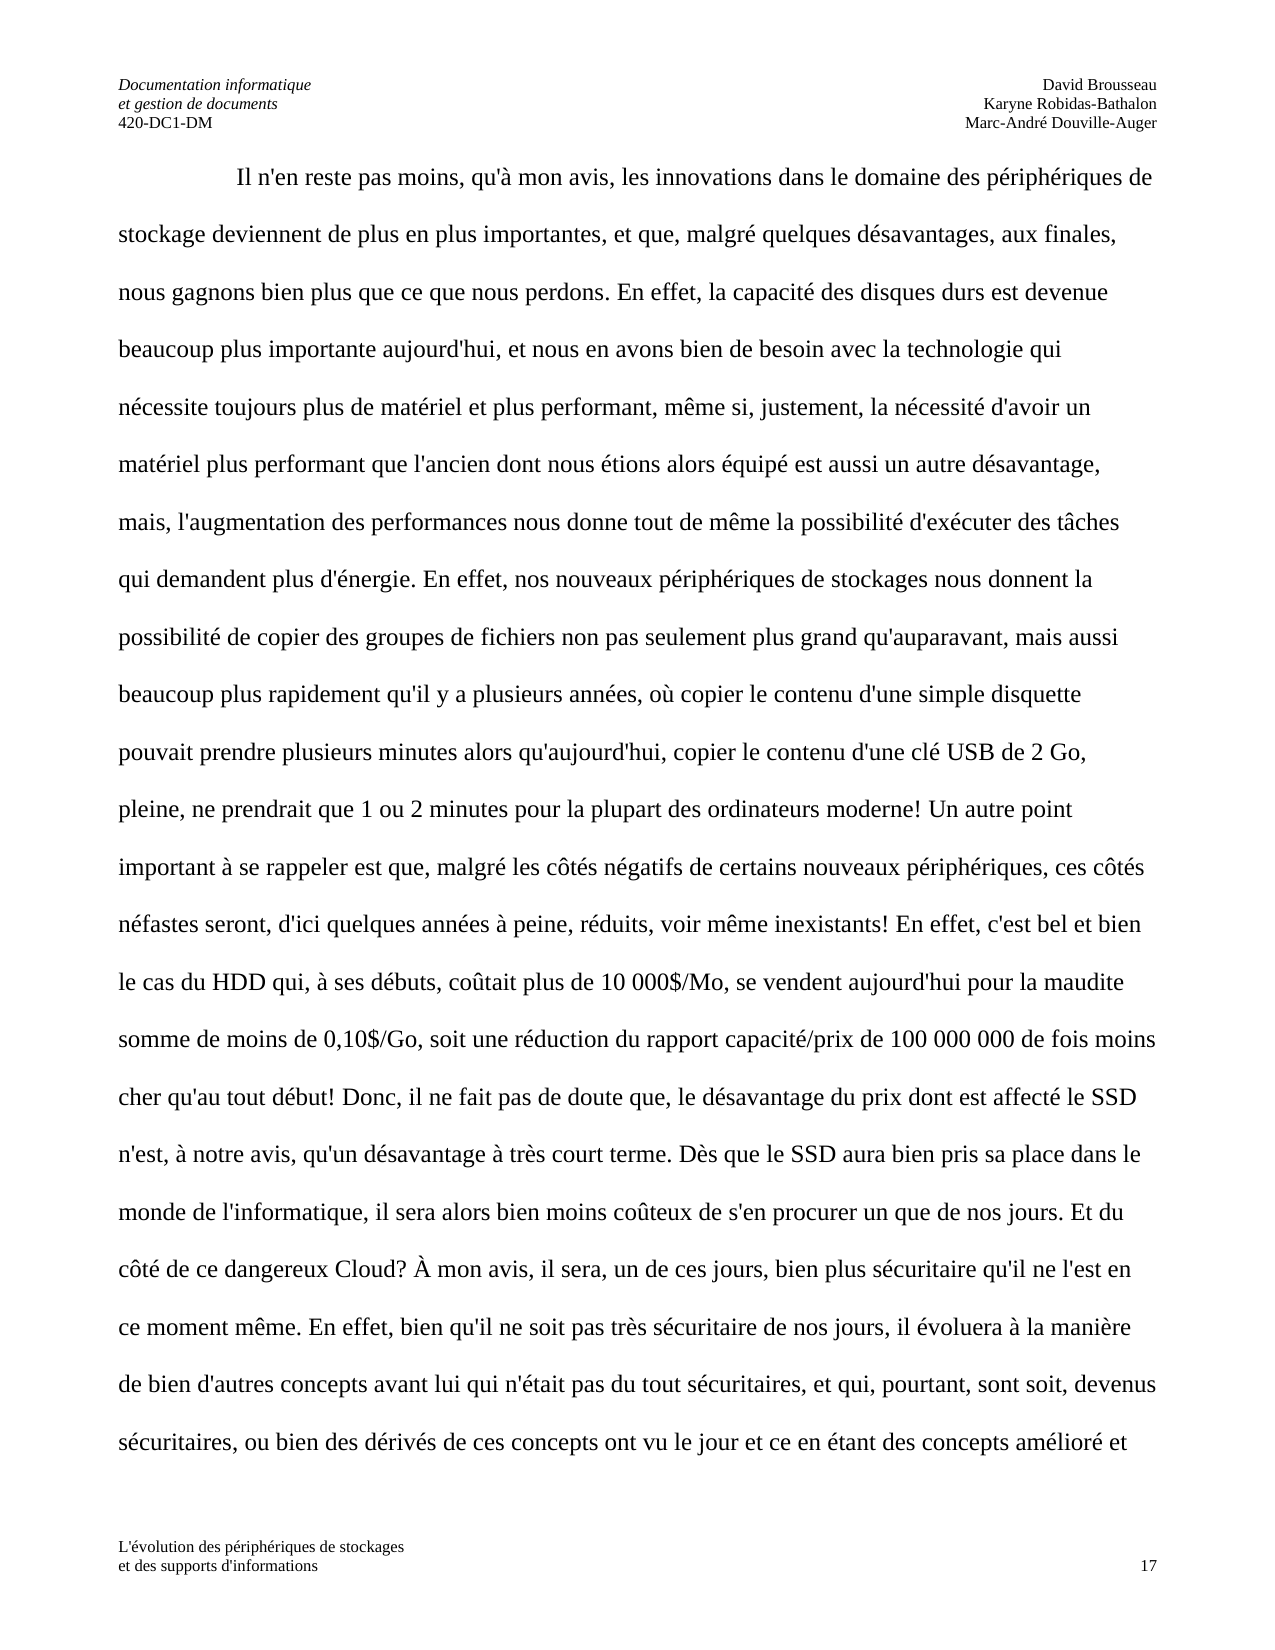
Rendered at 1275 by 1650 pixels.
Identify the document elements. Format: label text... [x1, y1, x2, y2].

text Il n'en reste pas moins, qu'à mon avis, les innovations dans le domaine des périphériques de stockage deviennent de plus en plus importantes, et que, malgré quelques désavantages, aux finales, nous gagnons bien plus que ce que nous perdons. En effet, la capacité des disques durs est devenue beaucoup plus importante aujourd'hui, et nous en avons bien de besoin avec la technologie qui nécessite toujours plus de matériel et plus performant, même si, justement, la nécessité d'avoir un matériel plus performant que l'ancien dont nous étions alors équipé est aussi un autre désavantage, mais, l'augmentation des performances nous donne tout de même la possibilité d'exécuter des tâches qui demandent plus d'énergie. En effet, nos nouveaux périphériques de stockages nous donnent la possibilité de copier des groupes de fichiers non pas seulement plus grand qu'auparavant, mais aussi beaucoup plus rapidement qu'il y a plusieurs années, où copier le contenu d'une simple disquette pouvait prendre plusieurs minutes alors qu'aujourd'hui, copier le contenu d'une clé USB de 2 Go, pleine, ne prendrait que 1 ou 2 minutes pour la plupart des ordinateurs moderne! Un autre point important à se rappeler est que, malgré les côtés négatifs de certains nouveaux périphériques, ces côtés néfastes seront, d'ici quelques années à peine, réduits, voir même inexistants! En effet, c'est bel et bien le cas du HDD qui, à ses débuts, coûtait plus de 10 000$/Mo, se vendent aujourd'hui pour la maudite somme de moins de 0,10$/Go, soit une réduction du rapport capacité/prix de 100 000 000 de fois moins cher qu'au tout début! Donc, il ne fait pas de doute que, le désavantage du prix dont est affecté le SSD n'est, à notre avis, qu'un désavantage à très court terme. Dès que le SSD aura bien pris sa place dans le monde de l'informatique, il sera alors bien moins coûteux de s'en procurer un que de nos jours. Et du côté de ce dangereux Cloud? À mon avis, il sera, un de ces jours, bien plus sécuritaire qu'il ne l'est en ce moment même. En effet, bien qu'il ne soit pas très sécuritaire de nos jours, il évoluera à la manière de bien d'autres concepts avant lui qui n'était pas du tout sécuritaires, et qui, pourtant, sont soit, devenus sécuritaires, ou bien des dérivés de ces concepts ont vu le jour et ce en étant des concepts amélioré et [118, 162, 1157, 1456]
